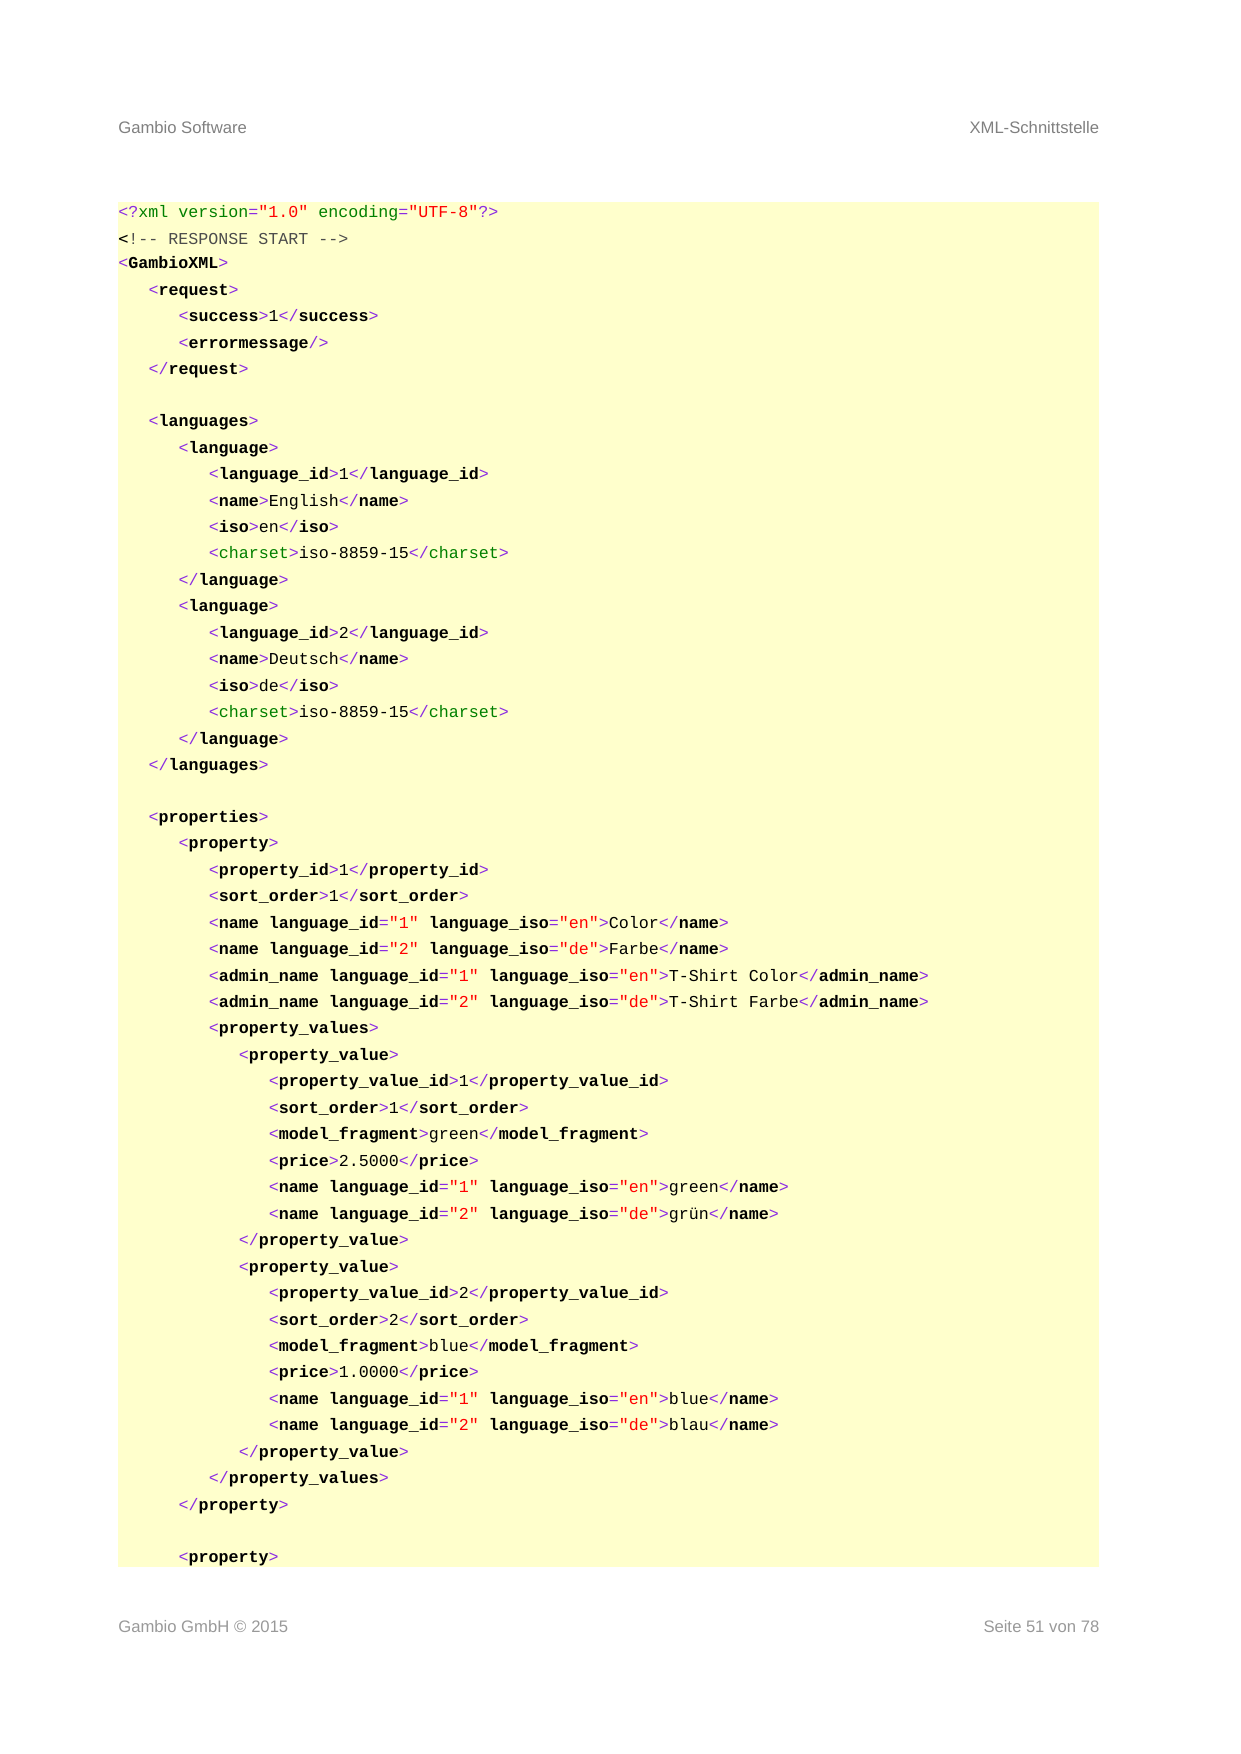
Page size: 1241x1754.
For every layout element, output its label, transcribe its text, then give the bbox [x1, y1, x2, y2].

text </language> [118, 728, 1099, 749]
text <property_value_id>2</property_value_id> [118, 1283, 1099, 1303]
text <property_values> [118, 1018, 1099, 1039]
text <language_id>2</language_id> [118, 623, 1099, 643]
text </property_values> [118, 1468, 1099, 1489]
text <name language_id="2" language_iso="de">grün</name> [118, 1204, 1099, 1224]
text <admin_name language_id="2" language_iso="de">T-Shirt Farbe</admin_name> [118, 992, 1099, 1012]
text <language> [118, 596, 1099, 617]
text <property> [118, 1546, 1099, 1567]
text <!-- RESPONSE START --> [118, 229, 1099, 249]
text <name>Deutsch</name> [118, 649, 1099, 670]
text </languages> [118, 755, 1099, 776]
text <name language_id="2" language_iso="de">Farbe</name> [118, 939, 1099, 959]
text <GambioXML> [118, 255, 1099, 274]
text <iso>de</iso> [118, 676, 1099, 696]
text <sort_order>1</sort_order> [118, 1098, 1099, 1118]
text <?xml version="1.0" encoding="UTF-8"?> [118, 202, 1099, 223]
text <iso>en</iso> [118, 517, 1099, 537]
text <errormessage/> [118, 333, 1099, 353]
text <languages> [118, 411, 1099, 432]
text <name language_id="1" language_iso="en">green</name> [118, 1177, 1099, 1198]
text <property_id>1</property_id> [118, 860, 1099, 880]
text <price>2.5000</price> [118, 1151, 1099, 1171]
text <name language_id="2" language_iso="de">blau</name> [118, 1415, 1099, 1436]
text <name language_id="1" language_iso="en">blue</name> [118, 1389, 1099, 1409]
text </language> [118, 570, 1099, 590]
text <properties> [118, 807, 1099, 827]
text </property_value> [118, 1230, 1099, 1251]
text </property> [118, 1495, 1099, 1515]
text <property_value_id>1</property_value_id> [118, 1071, 1099, 1092]
text <name>English</name> [118, 490, 1099, 511]
text <request> [118, 280, 1099, 300]
text <model_fragment>green</model_fragment> [118, 1124, 1099, 1145]
text <property_value> [118, 1257, 1099, 1277]
text <language_id>1</language_id> [118, 464, 1099, 484]
text <property_value> [118, 1045, 1099, 1065]
text <charset>iso-8859-15</charset> [118, 543, 1099, 564]
text </property_value> [118, 1442, 1099, 1462]
text <property> [118, 833, 1099, 854]
text <model_fragment>blue</model_fragment> [118, 1336, 1099, 1356]
text <price>1.0000</price> [118, 1362, 1099, 1383]
text <admin_name language_id="1" language_iso="en">T-Shirt Color</admin_name> [118, 966, 1099, 986]
text <success>1</success> [118, 306, 1099, 327]
text <sort_order>2</sort_order> [118, 1309, 1099, 1330]
text <language> [118, 437, 1099, 458]
text <charset>iso-8859-15</charset> [118, 702, 1099, 723]
text <name language_id="1" language_iso="en">Color</name> [118, 913, 1099, 933]
text <sort_order>1</sort_order> [118, 886, 1099, 907]
text </request> [118, 359, 1099, 380]
